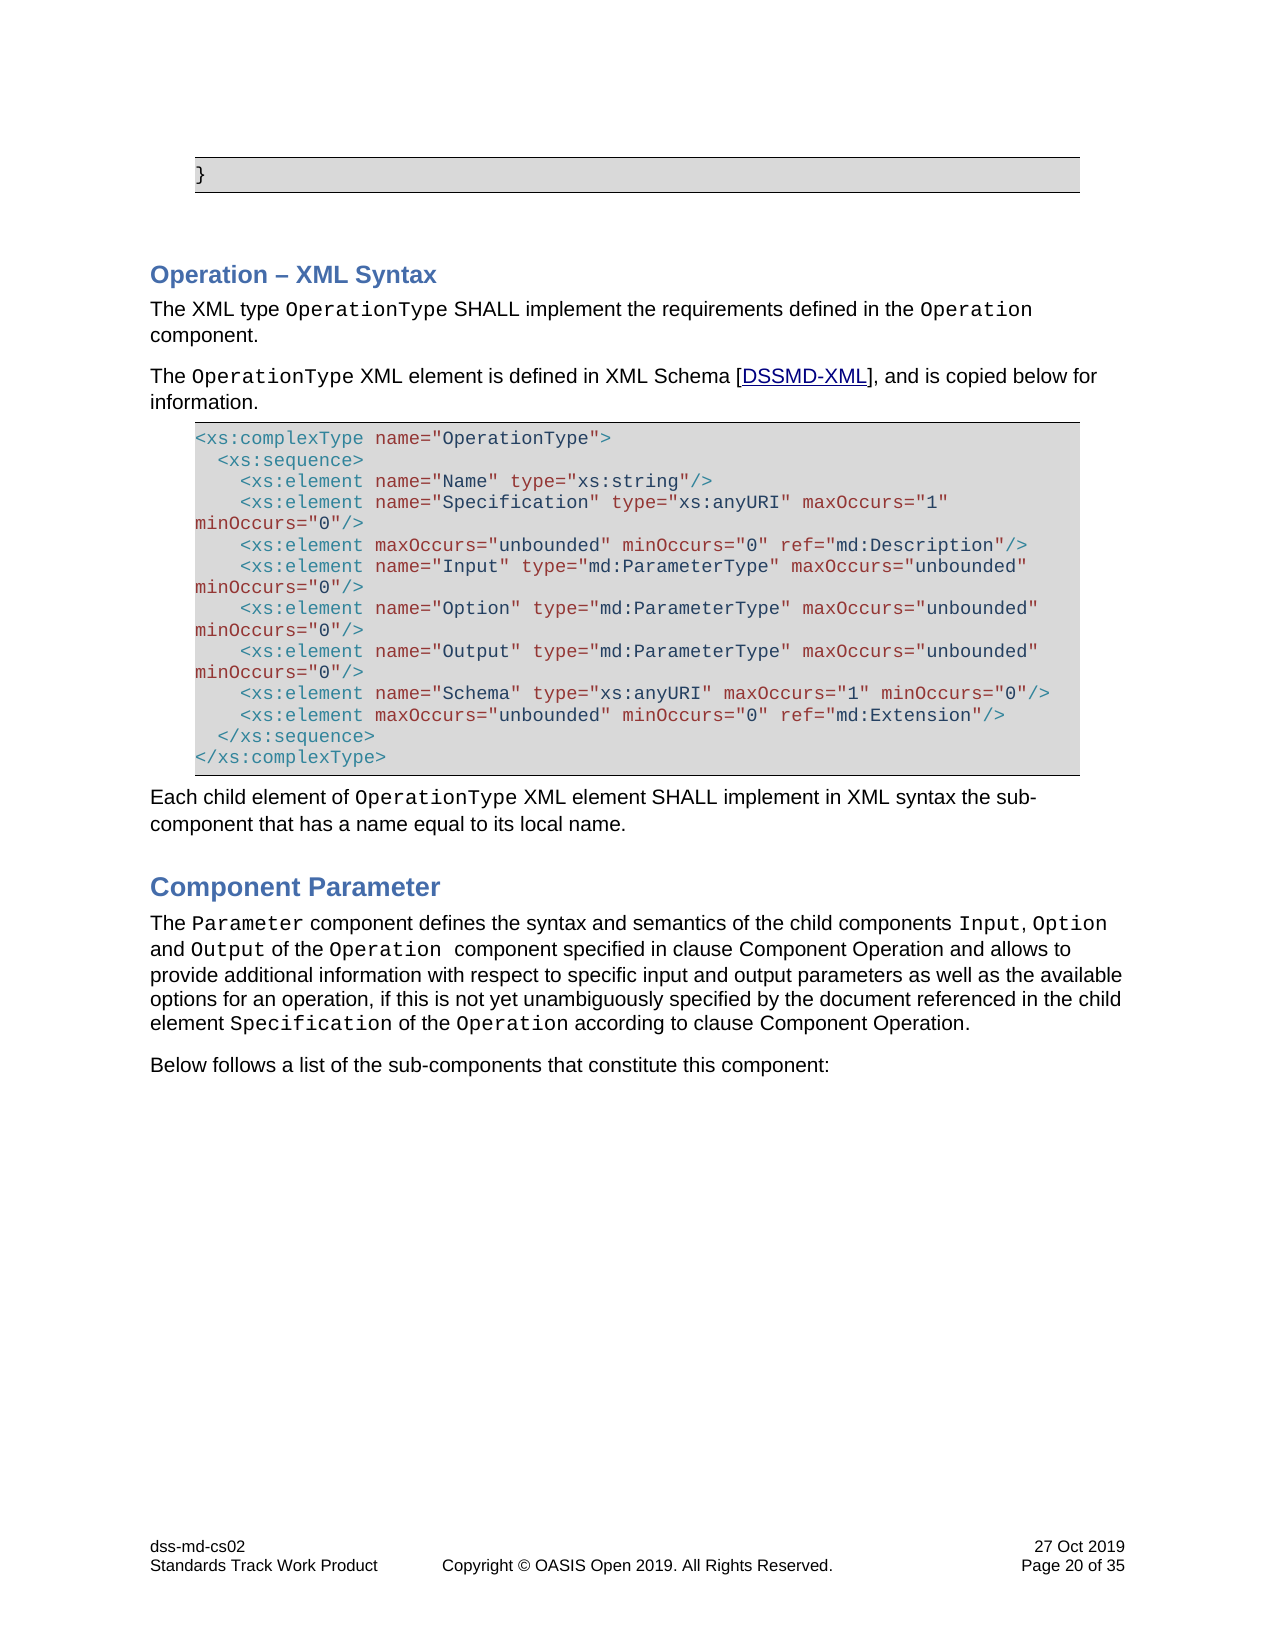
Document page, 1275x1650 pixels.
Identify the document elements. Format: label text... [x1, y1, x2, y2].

text <xs:element maxOccurs="unbounded" minOccurs="0" ref="md:Extension"/> [195, 698, 1080, 719]
text <xs:element name="Output" type="md:ParameterType" maxOccurs="unbounded" minOccurs="0"/> [195, 634, 1080, 677]
text Below follows a list of the sub-components that constitute this component: [150, 1053, 1125, 1077]
subtitle Operation – XML Syntax [150, 260, 1125, 289]
text <xs:sequence> [195, 443, 1080, 464]
text <xs:element maxOccurs="unbounded" minOccurs="0" ref="md:Description"/> [195, 528, 1080, 549]
text <xs:element name="Specification" type="xs:anyURI" maxOccurs="1" minOccurs="0"/> [195, 486, 1080, 528]
text <xs:element name="Option" type="md:ParameterType" maxOccurs="unbounded" minOccurs="0"/> [195, 592, 1080, 634]
text The OperationType XML element is defined in XML Schema [DSSMD-XML], and is copied below for information. [150, 364, 1125, 413]
text The Parameter component defines the syntax and semantics of the child components Input, Option and Output of the Operation component specified in clause 3.1.4 and allows to provide additional information with respect to specific input and output parameters as well as the available options for an operation, if this is not yet unambiguously specified by the document referenced in the child element Specification of the Operation according to clause 3.1.4. [150, 911, 1125, 1036]
text } [195, 158, 1080, 192]
text </xs:complexType> [195, 741, 1080, 775]
text <xs:element name="Schema" type="xs:anyURI" maxOccurs="1" minOccurs="0"/> [195, 677, 1080, 698]
subtitle Component Parameter [150, 871, 1125, 902]
text <xs:element name="Input" type="md:ParameterType" maxOccurs="unbounded" minOccurs="0"/> [195, 549, 1080, 592]
text The XML type OperationType SHALL implement the requirements defined in the Operation component. [150, 297, 1125, 347]
text <xs:element name="Name" type="xs:string"/> [195, 464, 1080, 486]
text Each child element of OperationType XML element SHALL implement in XML syntax the sub-component that has a name equal to its local name. [150, 785, 1125, 836]
text <xs:complexType name="OperationType"> [195, 423, 1080, 443]
text </xs:sequence> [195, 719, 1080, 741]
